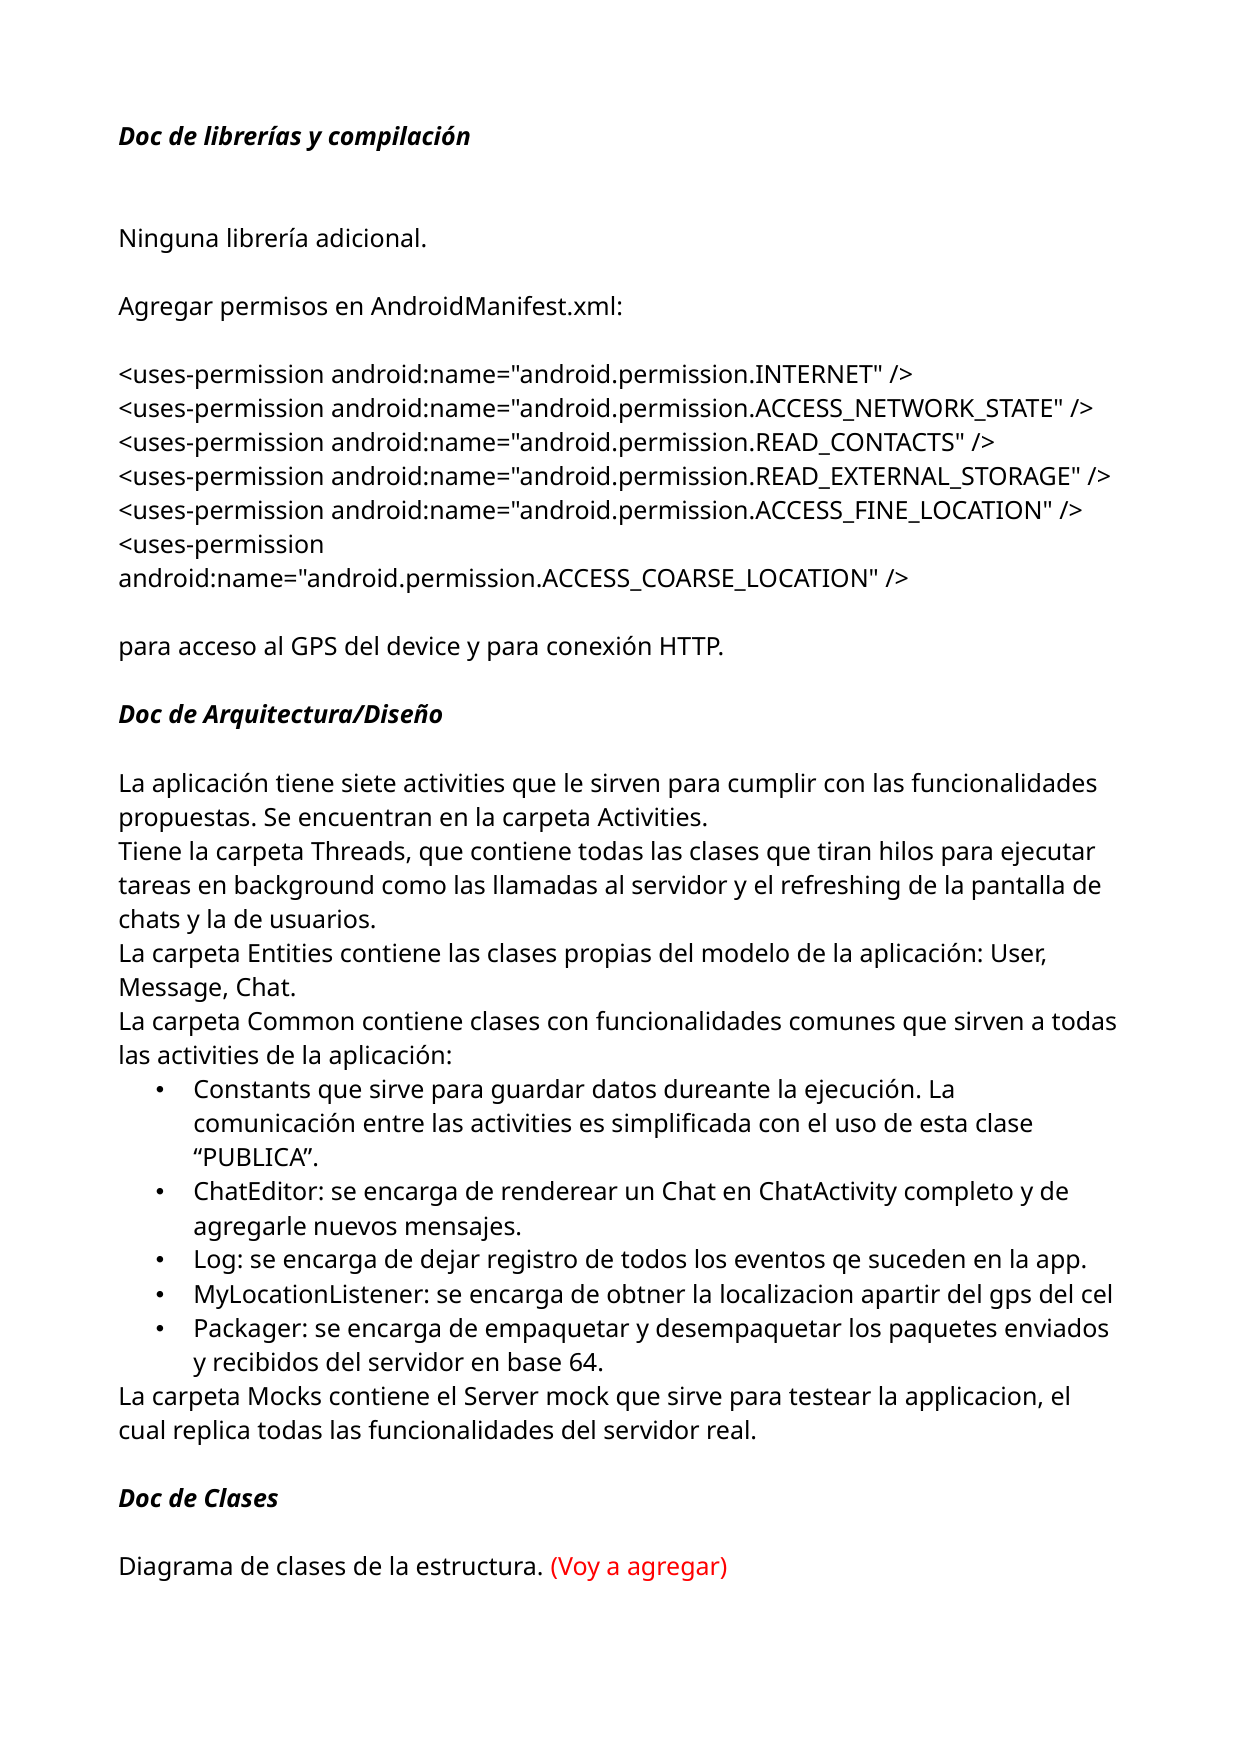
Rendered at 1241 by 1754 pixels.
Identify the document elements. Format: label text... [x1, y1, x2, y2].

list Constants que sirve para guardar datos dureante la ejecución. La comunicación entre las activities es simplificada con el uso de esta clase “PUBLICA”. [156, 1072, 1122, 1174]
text <uses-permission android:name="android.permission.READ_CONTACTS" /> [118, 425, 1122, 459]
text La carpeta Common contiene clases con funcionalidades comunes que sirven a todas las activities de la aplicación: [118, 1004, 1122, 1072]
text <uses-permission android:name="android.permission.ACCESS_COARSE_LOCATION" /> [118, 527, 1122, 595]
list ChatEditor: se encarga de renderear un Chat en ChatActivity completo y de agregarle nuevos mensajes. [156, 1174, 1122, 1242]
text Tiene la carpeta Threads, que contiene todas las clases que tiran hilos para ejecutar tareas en background como las llamadas al servidor y el refreshing de la pantalla de chats y la de usuarios. [118, 833, 1122, 936]
text para acceso al GPS del device y para conexión HTTP. [118, 629, 1122, 663]
list MyLocationListener: se encarga de obtner la localizacion apartir del gps del cel [156, 1276, 1122, 1310]
text Agregar permisos en AndroidManifest.xml: [118, 288, 1122, 322]
text Doc de librerías y compilación [118, 118, 1122, 152]
text La carpeta Mocks contiene el Server mock que sirve para testear la applicacion, el cual replica todas las funcionalidades del servidor real. [118, 1378, 1122, 1447]
text Ninguna librería adicional. [118, 220, 1122, 254]
list Log: se encarga de dejar registro de todos los eventos qe suceden en la app. [156, 1242, 1122, 1276]
text Doc de Clases [118, 1481, 1122, 1515]
text La aplicación tiene siete activities que le sirven para cumplir con las funcionalidades propuestas. Se encuentran en la carpeta Activities. [118, 765, 1122, 833]
text <uses-permission android:name="android.permission.ACCESS_NETWORK_STATE" /> [118, 391, 1122, 425]
text Doc de Arquitectura/Diseño [118, 697, 1122, 731]
text <uses-permission android:name="android.permission.ACCESS_FINE_LOCATION" /> [118, 493, 1122, 527]
text <uses-permission android:name="android.permission.INTERNET" /> [118, 357, 1122, 391]
text La carpeta Entities contiene las clases propias del modelo de la aplicación: User, Message, Chat. [118, 936, 1122, 1004]
text <uses-permission android:name="android.permission.READ_EXTERNAL_STORAGE" /> [118, 459, 1122, 493]
text Diagrama de clases de la estructura. (Voy a agregar) [118, 1549, 1122, 1583]
list Packager: se encarga de empaquetar y desempaquetar los paquetes enviados y recibidos del servidor en base 64. [156, 1310, 1122, 1378]
